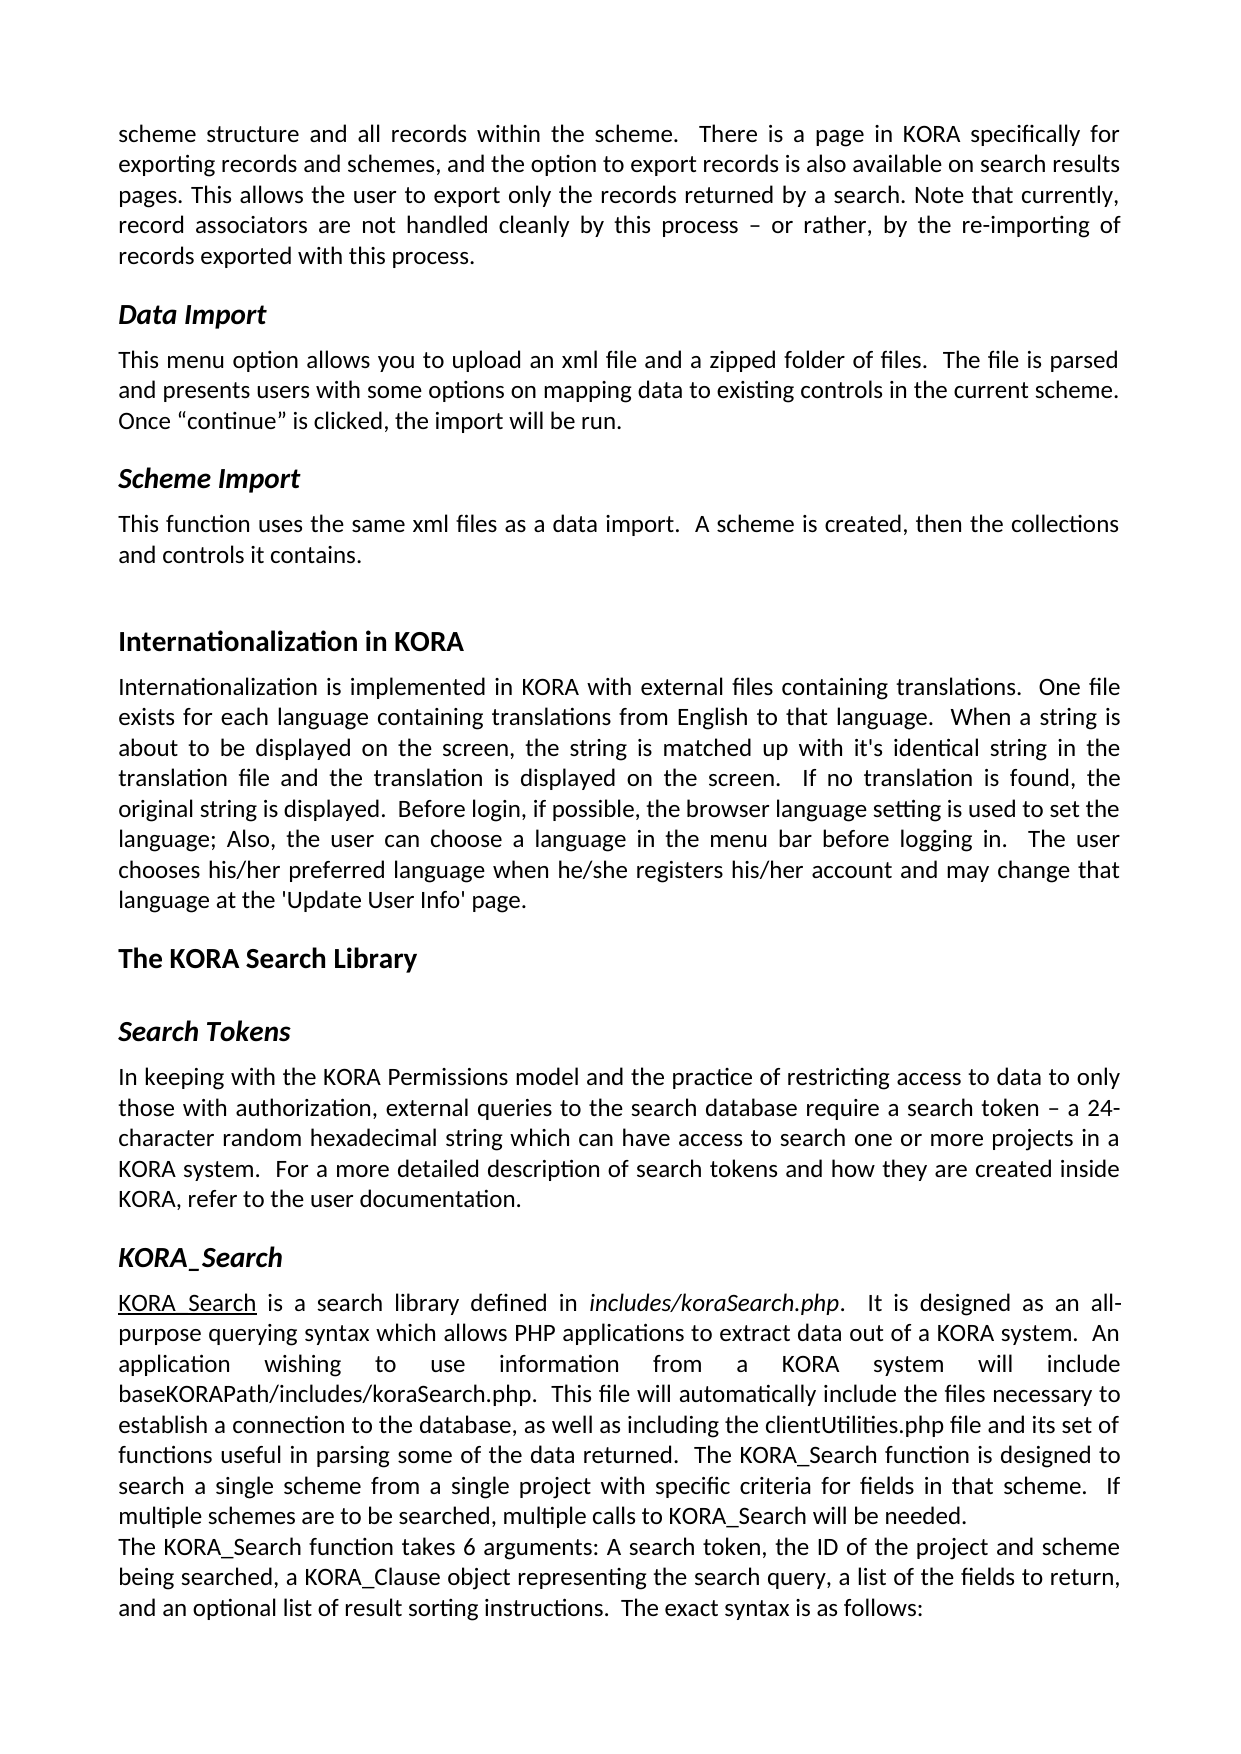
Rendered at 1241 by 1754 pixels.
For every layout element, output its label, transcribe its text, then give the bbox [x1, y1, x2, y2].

text The KORA Search Library [118, 940, 1122, 976]
text This function uses the same xml files as a data import. A scheme is created, then the collections and controls it contains. [118, 508, 1122, 569]
text Internationalization is implemented in KORA with external files containing translations. One file exists for each language containing translations from English to that language. When a string is about to be displayed on the screen, the string is matched up with it's identical string in the translation file and the translation is displayed on the screen. If no translation is found, the original string is displayed. Before login, if possible, the browser language setting is used to set the language; Also, the user can choose a language in the menu bar before logging in. The user chooses his/her preferred language when he/she registers his/her account and may change that language at the 'Update User Info' page. [118, 671, 1122, 915]
text Internationalization in KORA [118, 623, 1122, 658]
text This menu option allows you to upload an xml file and a zipped folder of files. The file is parsed and presents users with some options on mapping data to existing controls in the current scheme. Once “continue” is clicked, the import will be run. [118, 344, 1122, 435]
text KORA_Search is a search library defined in includes/koraSearch.php. It is designed as an all-purpose querying syntax which allows PHP applications to extract data out of a KORA system. An application wishing to use information from a KORA system will include baseKORAPath/includes/koraSearch.php. This file will automatically include the files necessary to establish a connection to the database, as well as including the clientUtilities.php file and its set of functions useful in parsing some of the data returned. The KORA_Search function is designed to search a single scheme from a single project with specific criteria for fields in that scheme. If multiple schemes are to be searched, multiple calls to KORA_Search will be needed. [118, 1287, 1122, 1531]
text Scheme Import [118, 460, 1122, 496]
text scheme structure and all records within the scheme. There is a page in KORA specifically for exporting records and schemes, and the option to export records is also available on search results pages. This allows the user to export only the records returned by a search. Note that currently, record associators are not handled cleanly by this process – or rather, by the re-importing of records exported with this process. [118, 118, 1122, 271]
text KORA_Search [118, 1239, 1122, 1274]
text Data Import [118, 296, 1122, 331]
text In keeping with the KORA Permissions model and the practice of restricting access to data to only those with authorization, external queries to the search database require a search token – a 24-character random hexadecimal string which can have access to search one or more projects in a KORA system. For a more detailed description of search tokens and how they are created inside KORA, refer to the user documentation. [118, 1061, 1122, 1214]
text The KORA_Search function takes 6 arguments: A search token, the ID of the project and scheme being searched, a KORA_Clause object representing the search query, a list of the fields to return, and an optional list of result sorting instructions. The exact syntax is as follows: [118, 1531, 1122, 1623]
text Search Tokens [118, 1013, 1122, 1049]
